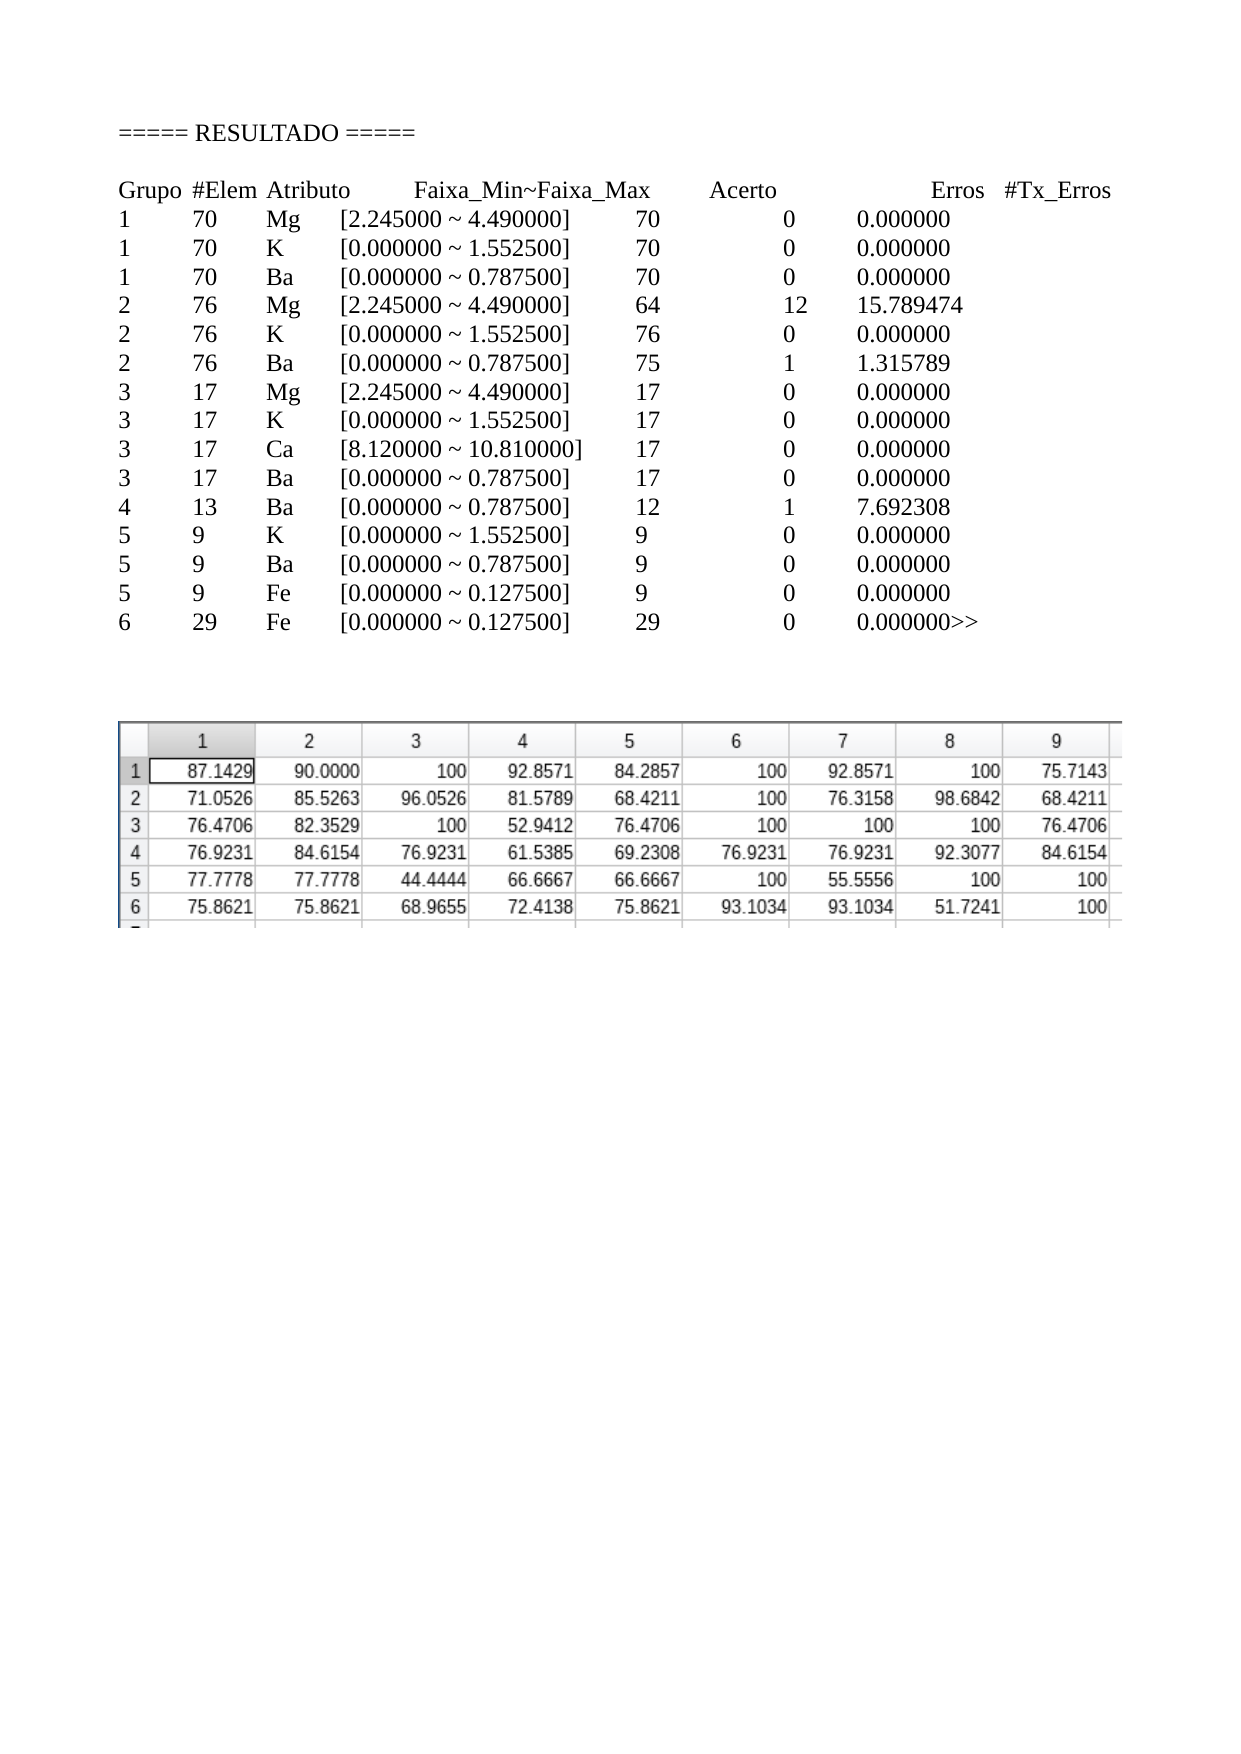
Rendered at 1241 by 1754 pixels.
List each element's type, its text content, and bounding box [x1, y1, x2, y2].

text ===== RESULTADO ===== [118, 118, 1122, 147]
text 5 9 K [0.000000 ~ 1.552500] 9 0 0.000000 [118, 521, 1122, 549]
text Grupo #Elem Atributo Faixa_Min~Faixa_Max Acerto Erros #Tx_Erros [118, 176, 1122, 204]
picture [118, 721, 1123, 928]
text 4 13 Ba [0.000000 ~ 0.787500] 12 1 7.692308 [118, 492, 1122, 521]
text 2 76 Ba [0.000000 ~ 0.787500] 75 1 1.315789 [118, 348, 1122, 377]
text 3 17 K [0.000000 ~ 1.552500] 17 0 0.000000 [118, 406, 1122, 434]
text 2 76 Mg [2.245000 ~ 4.490000] 64 12 15.789474 [118, 291, 1122, 319]
text 6 29 Fe [0.000000 ~ 0.127500] 29 0 0.000000>> [118, 607, 1122, 636]
text 3 17 Mg [2.245000 ~ 4.490000] 17 0 0.000000 [118, 377, 1122, 406]
text 3 17 Ba [0.000000 ~ 0.787500] 17 0 0.000000 [118, 463, 1122, 492]
text 1 70 K [0.000000 ~ 1.552500] 70 0 0.000000 [118, 233, 1122, 262]
text 1 70 Ba [0.000000 ~ 0.787500] 70 0 0.000000 [118, 262, 1122, 291]
text 5 9 Ba [0.000000 ~ 0.787500] 9 0 0.000000 [118, 549, 1122, 578]
text 5 9 Fe [0.000000 ~ 0.127500] 9 0 0.000000 [118, 578, 1122, 607]
text 2 76 K [0.000000 ~ 1.552500] 76 0 0.000000 [118, 319, 1122, 348]
text 3 17 Ca [8.120000 ~ 10.810000] 17 0 0.000000 [118, 434, 1122, 463]
text 1 70 Mg [2.245000 ~ 4.490000] 70 0 0.000000 [118, 204, 1122, 233]
